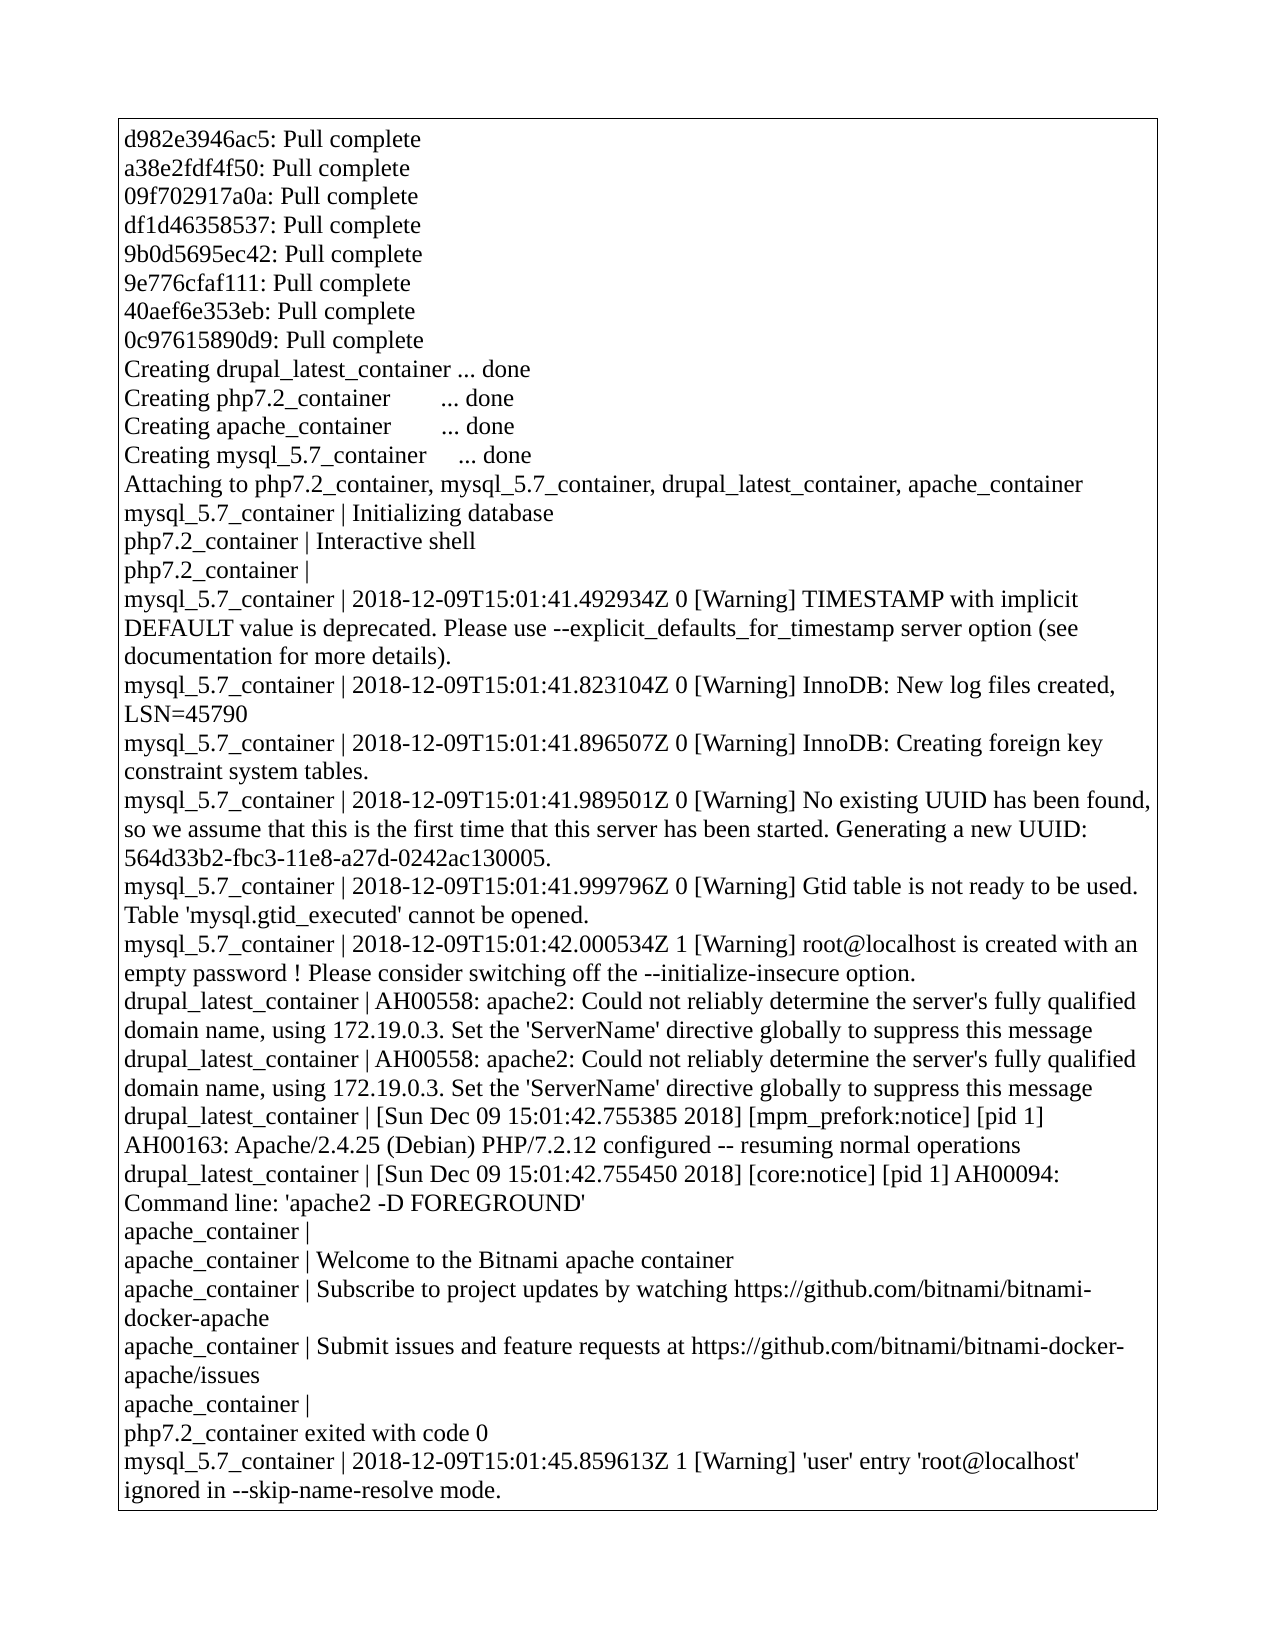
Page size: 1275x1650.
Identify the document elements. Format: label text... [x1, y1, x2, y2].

table_cell d982e3946ac5: Pull complete a38e2fdf4f50: Pull complete 09f702917a0a: Pull complete df1d46358537: Pull complete 9b0d5695ec42: Pull complete 9e776cfaf111: Pull complete 40aef6e353eb: Pull complete 0c97615890d9: Pull complete Creating drupal_latest_container ... done Creating php7.2_container ... done Creating apache_container ... done Creating mysql_5.7_container ... done Attaching to php7.2_container, mysql_5.7_container, drupal_latest_container, apache_container mysql_5.7_container | Initializing database php7.2_container | Interactive shell php7.2_container | mysql_5.7_container | 2018-12-09T15:01:41.492934Z 0 [Warning] TIMESTAMP with implicit DEFAULT value is deprecated. Please use --explicit_defaults_for_timestamp server option (see documentation for more details). mysql_5.7_container | 2018-12-09T15:01:41.823104Z 0 [Warning] InnoDB: New log files created, LSN=45790 mysql_5.7_container | 2018-12-09T15:01:41.896507Z 0 [Warning] InnoDB: Creating foreign key constraint system tables. mysql_5.7_container | 2018-12-09T15:01:41.989501Z 0 [Warning] No existing UUID has been found, so we assume that this is the first time that this server has been started. Generating a new UUID: 564d33b2-fbc3-11e8-a27d-0242ac130005. mysql_5.7_container | 2018-12-09T15:01:41.999796Z 0 [Warning] Gtid table is not ready to be used. Table 'mysql.gtid_executed' cannot be opened. mysql_5.7_container | 2018-12-09T15:01:42.000534Z 1 [Warning] root@localhost is created with an empty password ! Please consider switching off the --initialize-insecure option. drupal_latest_container | AH00558: apache2: Could not reliably determine the server's fully qualified domain name, using 172.19.0.3. Set the 'ServerName' directive globally to suppress this message drupal_latest_container | AH00558: apache2: Could not reliably determine the server's fully qualified domain name, using 172.19.0.3. Set the 'ServerName' directive globally to suppress this message drupal_latest_container | [Sun Dec 09 15:01:42.755385 2018] [mpm_prefork:notice] [pid 1] AH00163: Apache/2.4.25 (Debian) PHP/7.2.12 configured -- resuming normal operations drupal_latest_container | [Sun Dec 09 15:01:42.755450 2018] [core:notice] [pid 1] AH00094: Command line: 'apache2 -D FOREGROUND' apache_container | apache_container | Welcome to the Bitnami apache container apache_container | Subscribe to project updates by watching https://github.com/bitnami/bitnami-docker-apache apache_container | Submit issues and feature requests at https://github.com/bitnami/bitnami-docker-apache/issues apache_container | php7.2_container exited with code 0 mysql_5.7_container | 2018-12-09T15:01:45.859613Z 1 [Warning] 'user' entry 'root@localhost' ignored in --skip-name-resolve mode. [119, 119, 1157, 1510]
